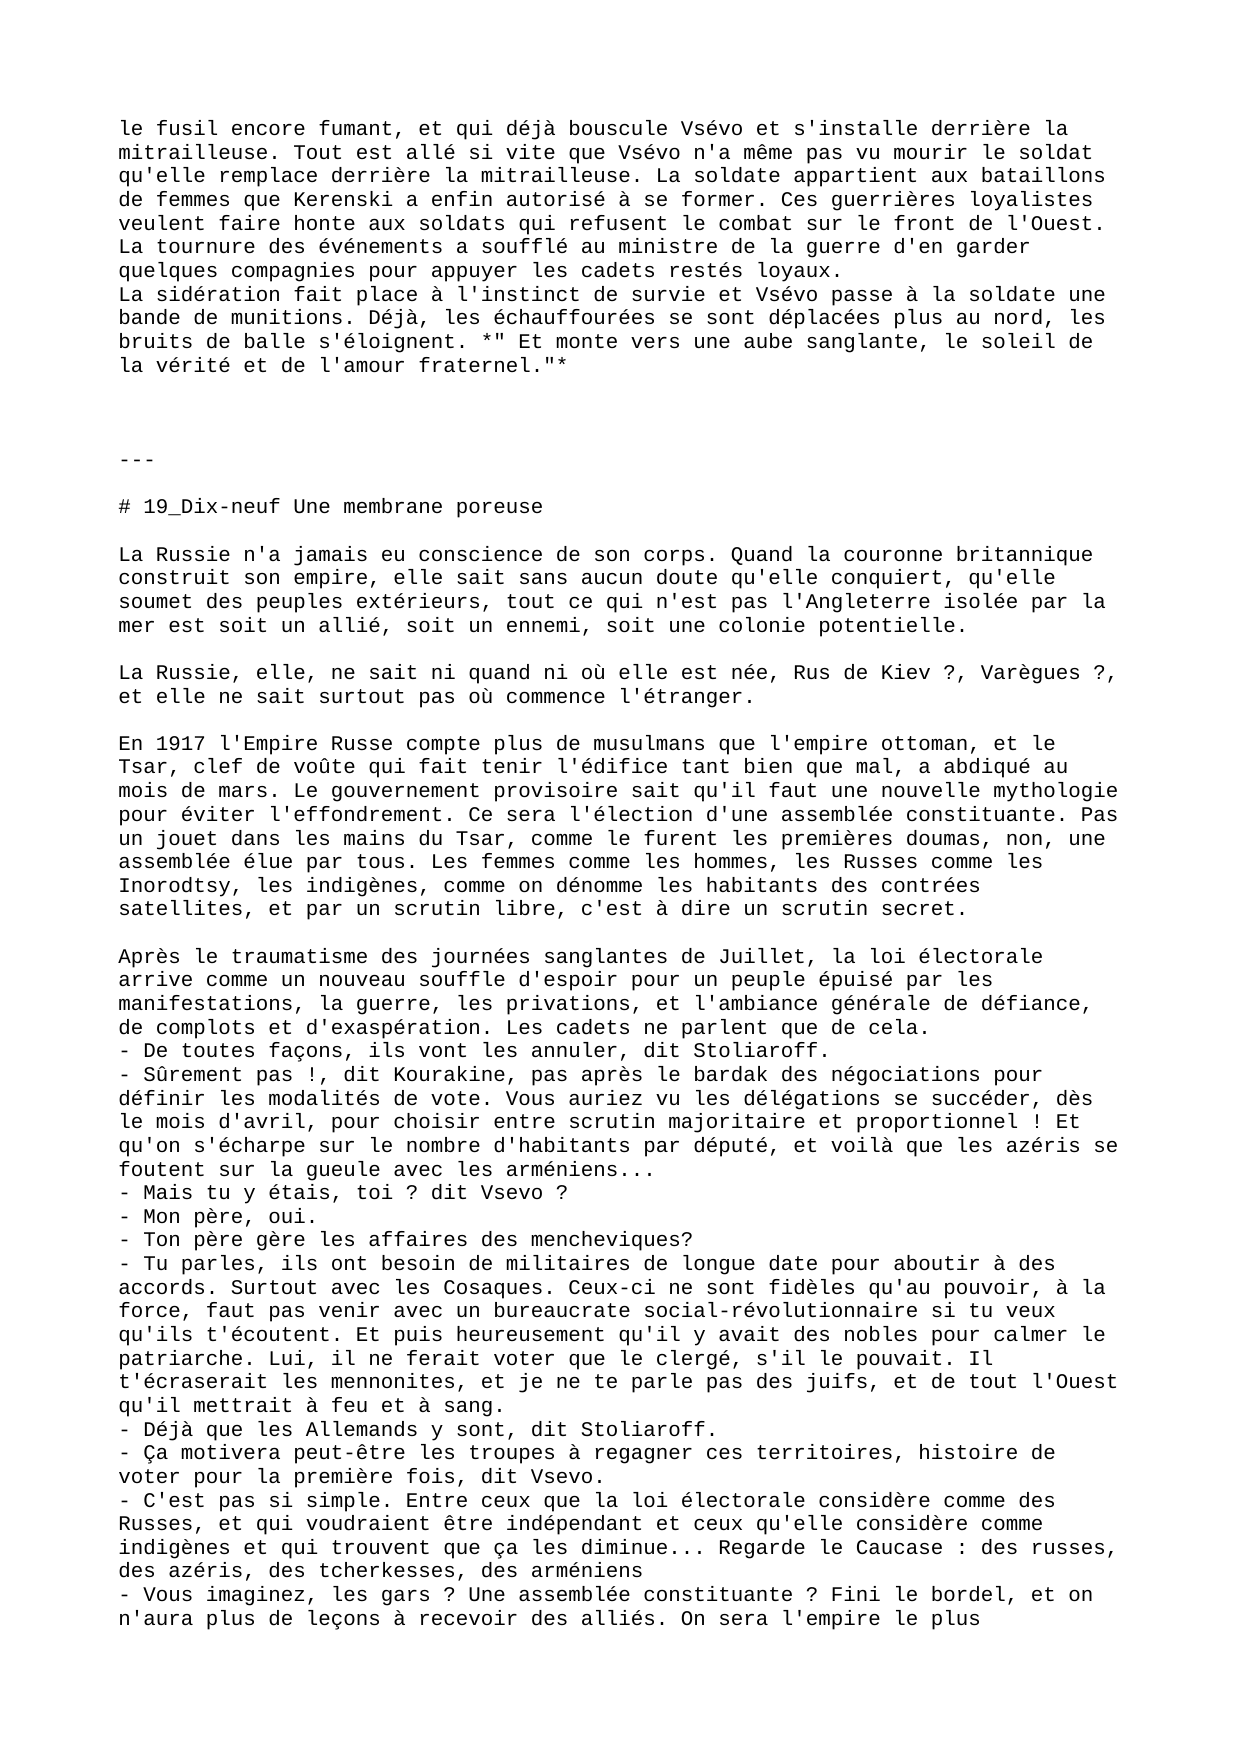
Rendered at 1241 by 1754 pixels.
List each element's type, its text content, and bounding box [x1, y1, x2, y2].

text - Déjà que les Allemands y sont, dit Stoliaroff. [118, 1419, 1122, 1442]
text --- [118, 449, 1122, 473]
text - Tu parles, ils ont besoin de militaires de longue date pour aboutir à des accords. Surtout avec les Cosaques. Ceux-ci ne sont fidèles qu'au pouvoir, à la force, faut pas venir avec un bureaucrate social-révolutionnaire si tu veux qu'ils t'écoutent. Et puis heureusement qu'il y avait des nobles pour calmer le patriarche. Lui, il ne ferait voter que le clergé, s'il le pouvait. Il t'écraserait les mennonites, et je ne te parle pas des juifs, et de tout l'Ouest qu'il mettrait à feu et à sang. [118, 1253, 1122, 1419]
text - Ton père gère les affaires des mencheviques? [118, 1229, 1122, 1253]
text La Russie, elle, ne sait ni quand ni où elle est née, Rus de Kiev ?, Varègues ?, et elle ne sait surtout pas où commence l'étranger. [118, 662, 1122, 709]
text Après le traumatisme des journées sanglantes de Juillet, la loi électorale arrive comme un nouveau souffle d'espoir pour un peuple épuisé par les manifestations, la guerre, les privations, et l'ambiance générale de défiance, de complots et d'exaspération. Les cadets ne parlent que de cela. [118, 946, 1122, 1040]
text - C'est pas si simple. Entre ceux que la loi électorale considère comme des Russes, et qui voudraient être indépendant et ceux qu'elle considère comme indigènes et qui trouvent que ça les diminue... Regarde le Caucase : des russes, des azéris, des tcherkesses, des arméniens [118, 1489, 1122, 1584]
text La Russie n'a jamais eu conscience de son corps. Quand la couronne britannique construit son empire, elle sait sans aucun doute qu'elle conquiert, qu'elle soumet des peuples extérieurs, tout ce qui n'est pas l'Angleterre isolée par la mer est soit un allié, soit un ennemi, soit une colonie potentielle. [118, 544, 1122, 638]
text - Ça motivera peut-être les troupes à regagner ces territoires, histoire de voter pour la première fois, dit Vsevo. [118, 1442, 1122, 1489]
text - Sûrement pas !, dit Kourakine, pas après le bardak des négociations pour définir les modalités de vote. Vous auriez vu les délégations se succéder, dès le mois d'avril, pour choisir entre scrutin majoritaire et proportionnel ! Et qu'on s'écharpe sur le nombre d'habitants par député, et voilà que les azéris se foutent sur la gueule avec les arméniens... [118, 1064, 1122, 1182]
text En 1917 l'Empire Russe compte plus de musulmans que l'empire ottoman, et le Tsar, clef de voûte qui fait tenir l'édifice tant bien que mal, a abdiqué au mois de mars. Le gouvernement provisoire sait qu'il faut une nouvelle mythologie pour éviter l'effondrement. Ce sera l'élection d'une assemblée constituante. Pas un jouet dans les mains du Tsar, comme le furent les premières doumas, non, une assemblée élue par tous. Les femmes comme les hommes, les Russes comme les Inorodtsy, les indigènes, comme on dénomme les habitants des contrées satellites, et par un scrutin libre, c'est à dire un scrutin secret. [118, 733, 1122, 922]
text - Mais tu y étais, toi ? dit Vsevo ? [118, 1182, 1122, 1206]
text - Mon père, oui. [118, 1206, 1122, 1229]
text La sidération fait place à l'instinct de survie et Vsévo passe à la soldate une bande de munitions. Déjà, les échauffourées se sont déplacées plus au nord, les bruits de balle s'éloignent. *" Et monte vers une aube sanglante, le soleil de la vérité et de l'amour fraternel."* [118, 284, 1122, 378]
text # 19_Dix-neuf Une membrane poreuse [118, 496, 1122, 520]
text le fusil encore fumant, et qui déjà bouscule Vsévo et s'installe derrière la mitrailleuse. Tout est allé si vite que Vsévo n'a même pas vu mourir le soldat qu'elle remplace derrière la mitrailleuse. La soldate appartient aux bataillons de femmes que Kerenski a enfin autorisé à se former. Ces guerrières loyalistes veulent faire honte aux soldats qui refusent le combat sur le front de l'Ouest. La tournure des événements a soufflé au ministre de la guerre d'en garder quelques compagnies pour appuyer les cadets restés loyaux. [118, 118, 1122, 284]
text - Vous imaginez, les gars ? Une assemblée constituante ? Fini le bordel, et on n'aura plus de leçons à recevoir des alliés. On sera l'empire le plus [118, 1584, 1122, 1631]
text - De toutes façons, ils vont les annuler, dit Stoliaroff. [118, 1040, 1122, 1064]
